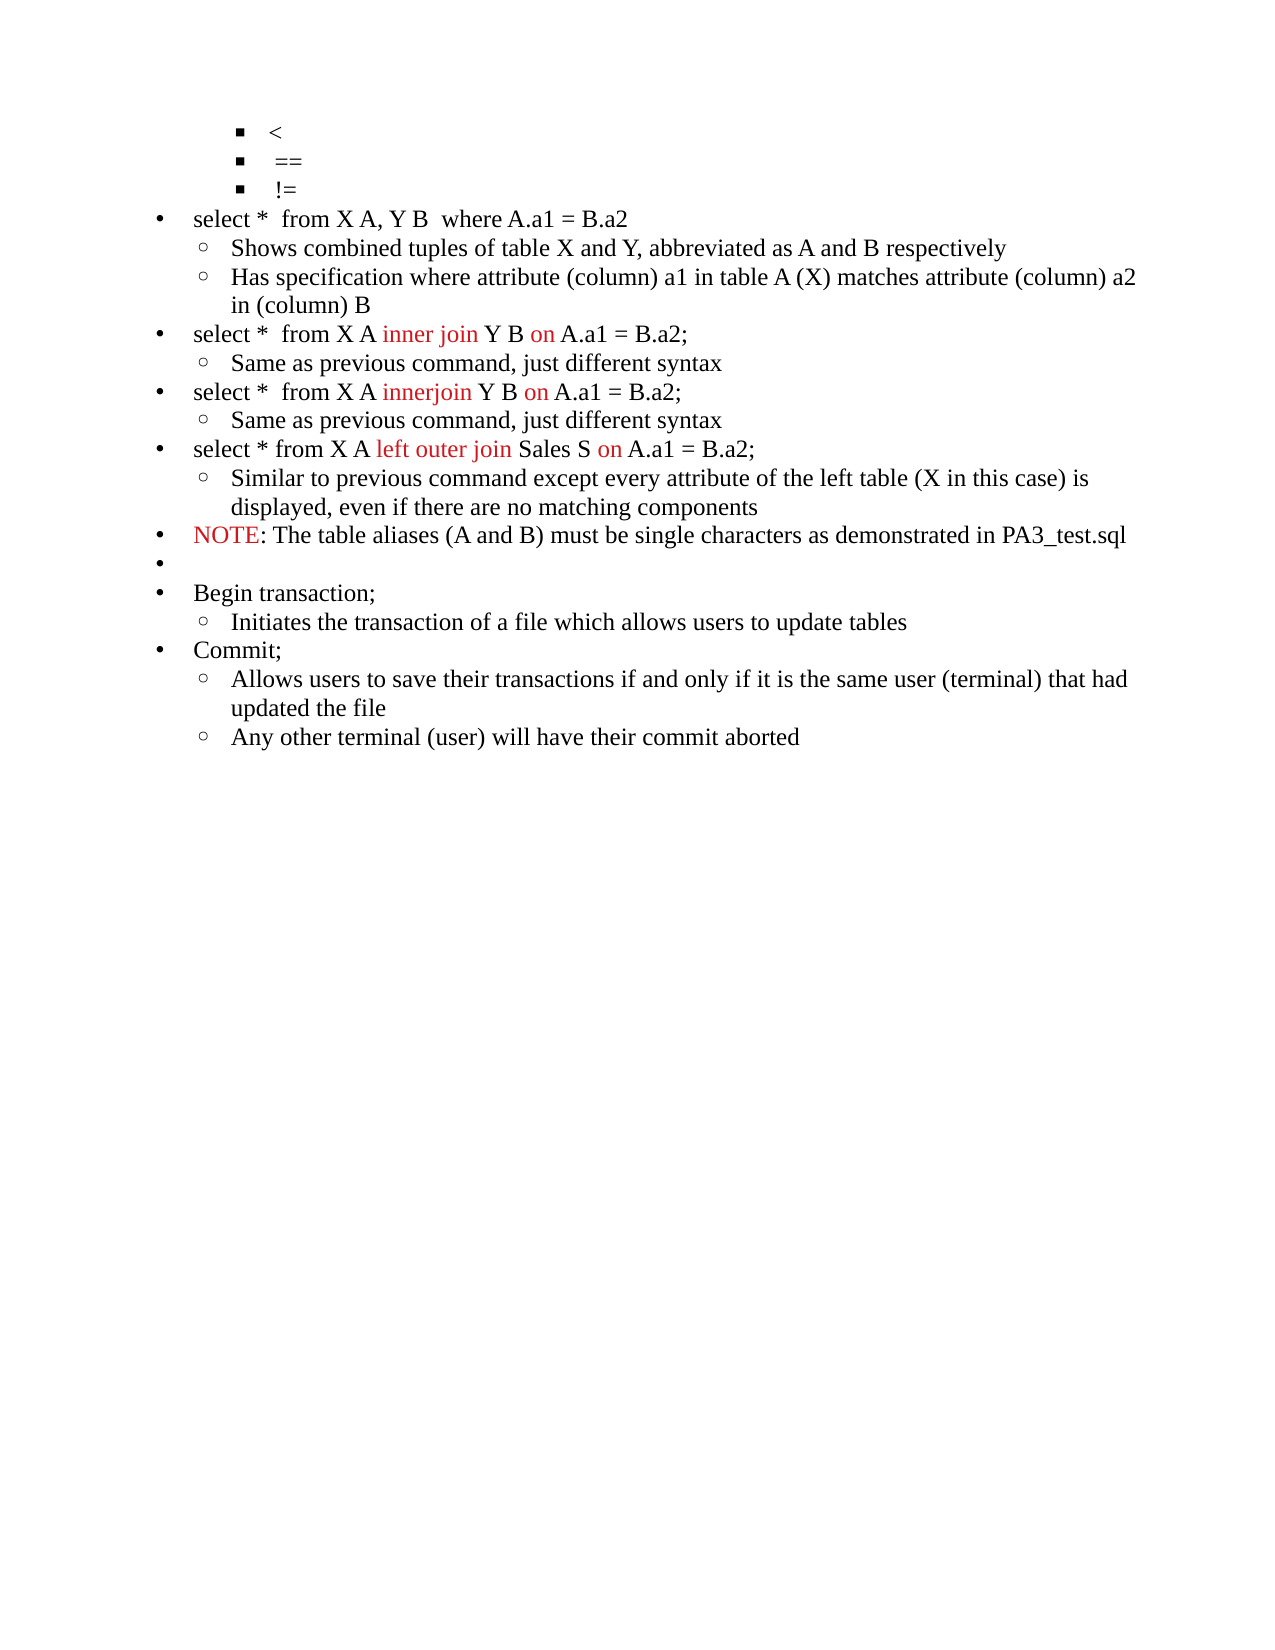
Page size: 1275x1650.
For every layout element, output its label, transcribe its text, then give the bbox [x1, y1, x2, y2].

list Same as previous command, just different syntax [193, 348, 1157, 377]
list Initiates the transaction of a file which allows users to update tables [193, 607, 1157, 636]
list select * from X A, Y B where A.a1 = B.a2 [156, 204, 1157, 233]
list < [231, 118, 1157, 147]
list Similar to previous command except every attribute of the left table (X in this case) is displayed, even if there are no matching components [193, 463, 1157, 521]
list Same as previous command, just different syntax [193, 406, 1157, 434]
list Allows users to save their transactions if and only if it is the same user (terminal) that had updated the file [193, 664, 1157, 722]
list select * from X A inner join Y B on A.a1 = B.a2; [156, 319, 1157, 348]
list Commit; [156, 636, 1157, 664]
list Shows combined tuples of table X and Y, abbreviated as A and B respectively [193, 233, 1157, 262]
list NOTE: The table aliases (A and B) must be single characters as demonstrated in PA3_test.sql [156, 521, 1157, 549]
list select * from X A innerjoin Y B on A.a1 = B.a2; [156, 377, 1157, 406]
list != [231, 176, 1157, 204]
list Begin transaction; [156, 578, 1157, 607]
list == [231, 147, 1157, 176]
list select * from X A left outer join Sales S on A.a1 = B.a2; [156, 434, 1157, 463]
list Has specification where attribute (column) a1 in table A (X) matches attribute (column) a2 in (column) B [193, 262, 1157, 319]
list Any other terminal (user) will have their commit aborted [193, 722, 1157, 751]
